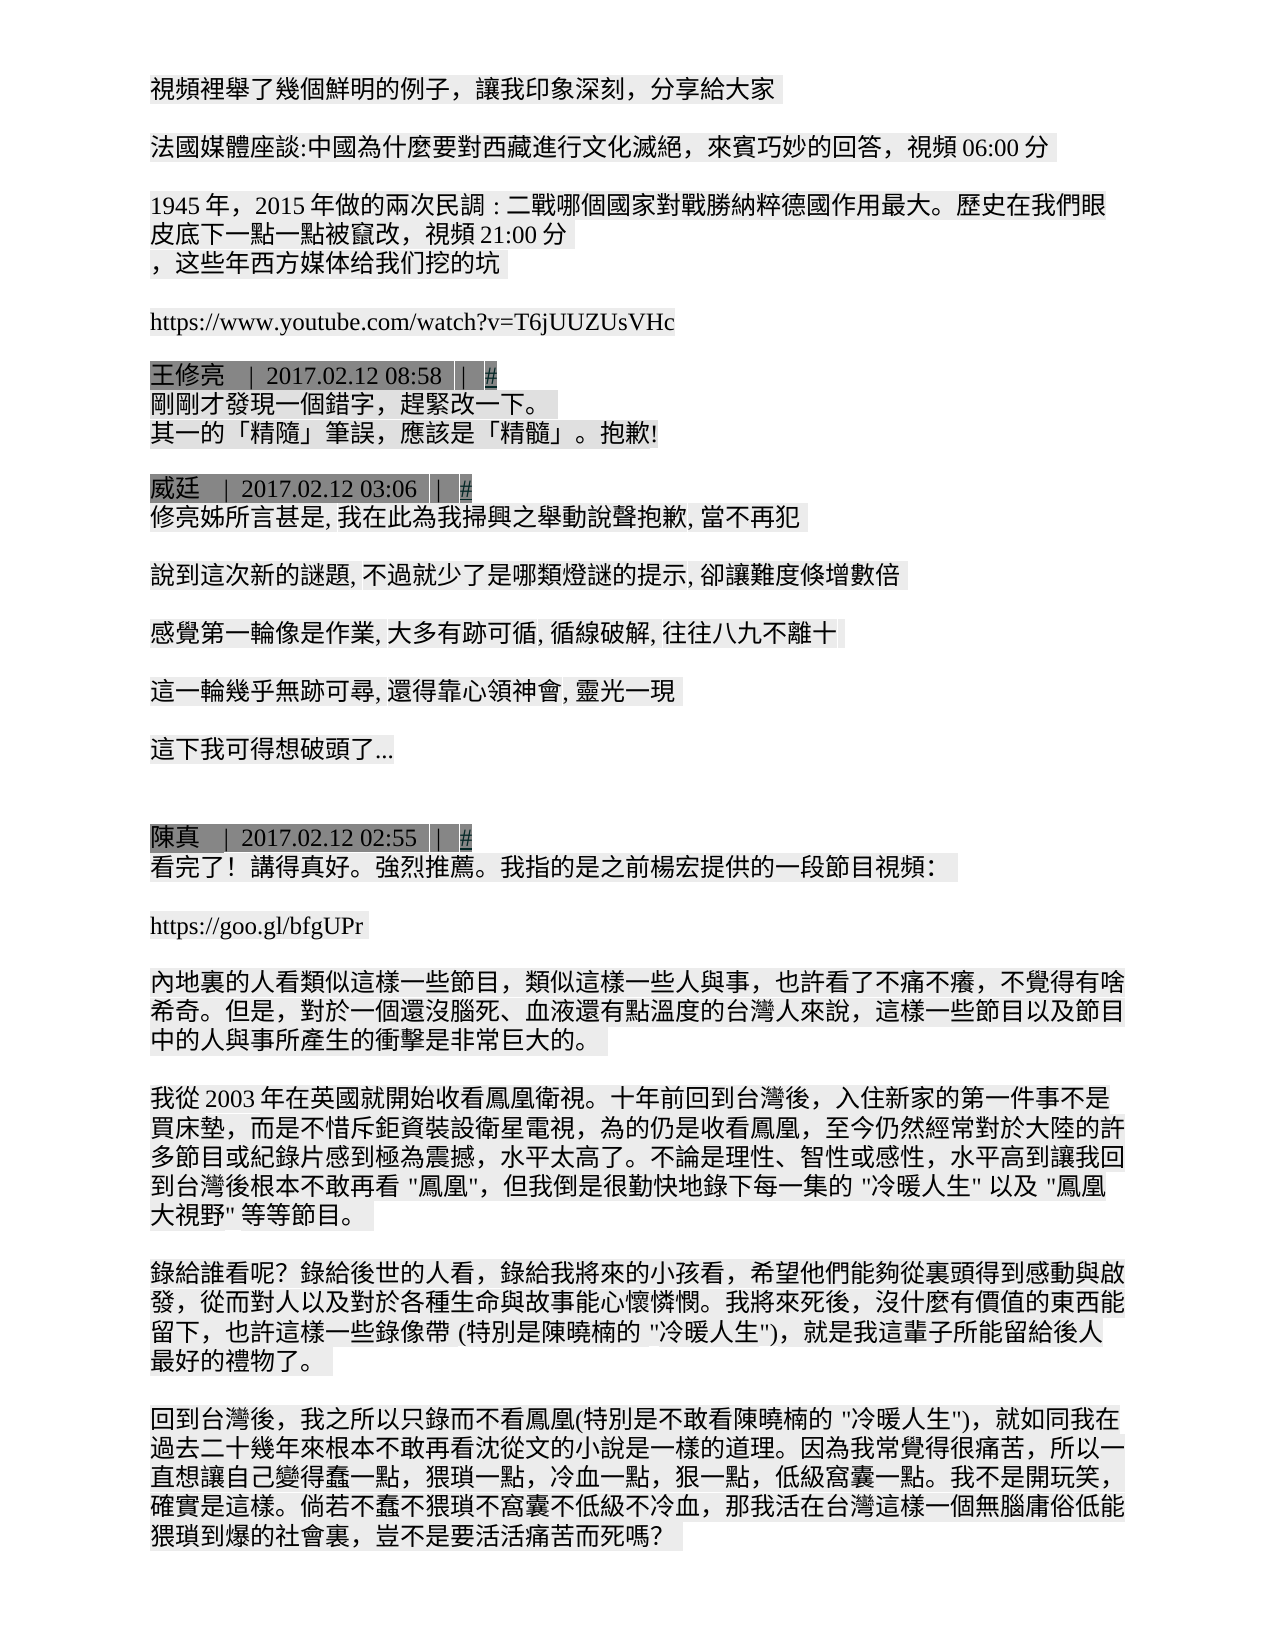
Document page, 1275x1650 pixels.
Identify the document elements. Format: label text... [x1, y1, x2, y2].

text 視頻裡舉了幾個鮮明的例子，讓我印象深刻，分享給大家 法國媒體座談:中國為什麼要對西藏進行文化滅絕，來賓巧妙的回答，視頻06:00分 1945年，2015年做的兩次民調 : 二戰哪個國家對戰勝納粹德國作用最大。歷史在我們眼皮底下一點一點被竄改，視頻21:00分 ，这些年西方媒体给我们挖的坑 https://www.youtube.com/watch?v=T6jUUZUsVHc [150, 75, 1125, 336]
text 看完了！講得真好。強烈推薦。我指的是之前楊宏提供的一段節目視頻： https://goo.gl/bfgUPr 內地裏的人看類似這樣一些節目，類似這樣一些人與事，也許看了不痛不癢，不覺得有啥希奇。但是，對於一個還沒腦死、血液還有點溫度的台灣人來說，這樣一些節目以及節目中的人與事所產生的衝擊是非常巨大的。 我從2003年在英國就開始收看鳳凰衛視。十年前回到台灣後，入住新家的第一件事不是買床墊，而是不惜斥鉅資裝設衛星電視，為的仍是收看鳳凰，至今仍然經常對於大陸的許多節目或紀錄片感到極為震撼，水平太高了。不論是理性、智性或感性，水平高到讓我回到台灣後根本不敢再看 "鳳凰"，但我倒是很勤快地錄下每一集的 "冷暖人生" 以及 "鳳凰大視野" 等等節目。 錄給誰看呢？錄給後世的人看，錄給我將來的小孩看，希望他們能夠從裏頭得到感動與啟發，從而對人以及對於各種生命與故事能心懷憐憫。我將來死後，沒什麼有價值的東西能留下，也許這樣一些錄像帶 (特別是陳曉楠的 "冷暖人生")，就是我這輩子所能留給後人最好的禮物了。 回到台灣後，我之所以只錄而不看鳳凰(特別是不敢看陳曉楠的 "冷暖人生")，就如同我在過去二十幾年來根本不敢再看沈從文的小說是一樣的道理。因為我常覺得很痛苦，所以一直想讓自己變得蠢一點，猥瑣一點，冷血一點，狠一點，低級窩囊一點。我不是開玩笑，確實是這樣。倘若不蠢不猥瑣不窩囊不低級不冷血，那我活在台灣這樣一個無腦庸俗低能猥瑣到爆的社會裏，豈不是要活活痛苦而死嗎？ [150, 853, 1125, 1551]
text 剛剛才發現一個錯字，趕緊改一下。 其一的「精隨」筆誤，應該是「精髓」。抱歉! [150, 390, 1125, 449]
text 陳真 | 2017.02.12 02:55 | # [150, 823, 1125, 853]
text 王修亮 | 2017.02.12 08:58 | # [150, 361, 1125, 390]
text 修亮姊所言甚是, 我在此為我掃興之舉動說聲抱歉, 當不再犯 說到這次新的謎題, 不過就少了是哪類燈謎的提示, 卻讓難度倏增數倍 感覺第一輪像是作業, 大多有跡可循, 循線破解, 往往八九不離十 這一輪幾乎無跡可尋, 還得靠心領神會, 靈光一現 這下我可得想破頭了... [150, 503, 1125, 764]
text 威廷 | 2017.02.12 03:06 | # [150, 474, 1125, 503]
